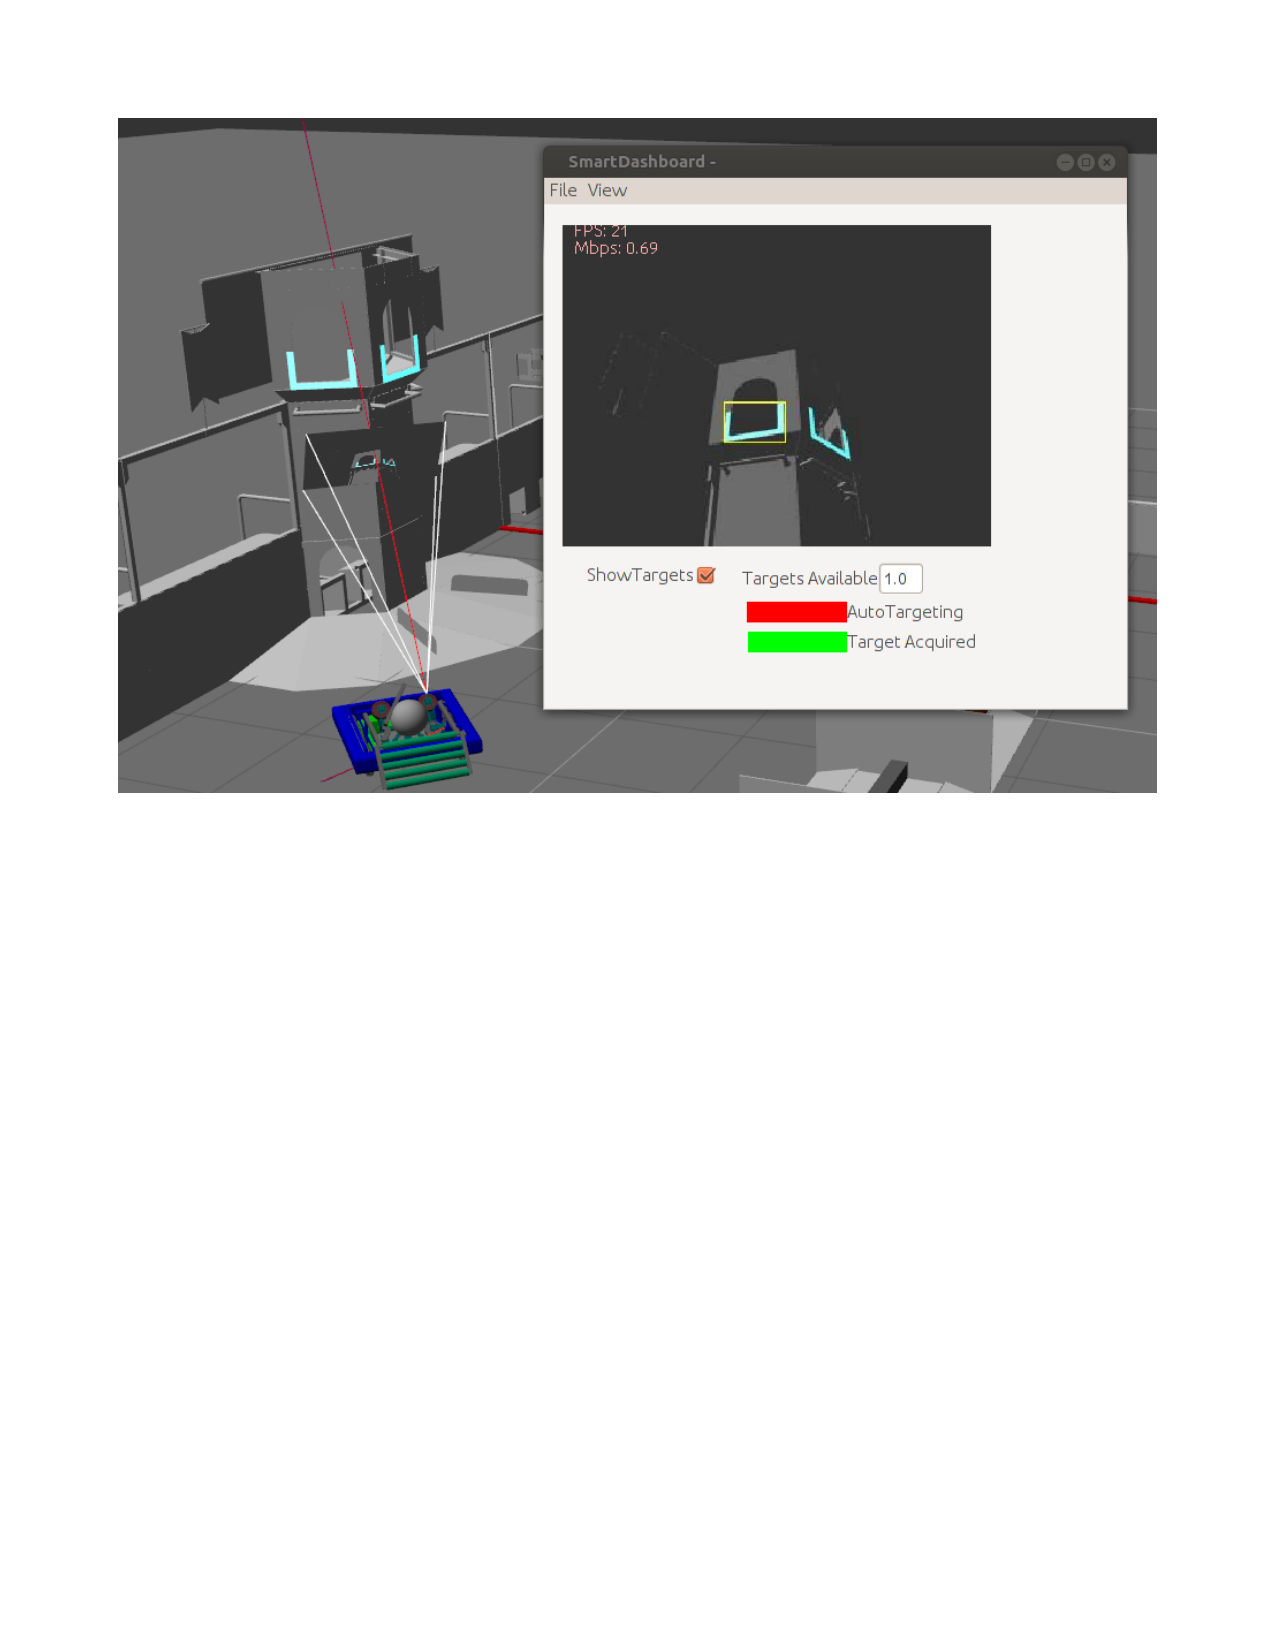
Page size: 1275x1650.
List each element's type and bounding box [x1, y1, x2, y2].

picture [118, 118, 1157, 793]
